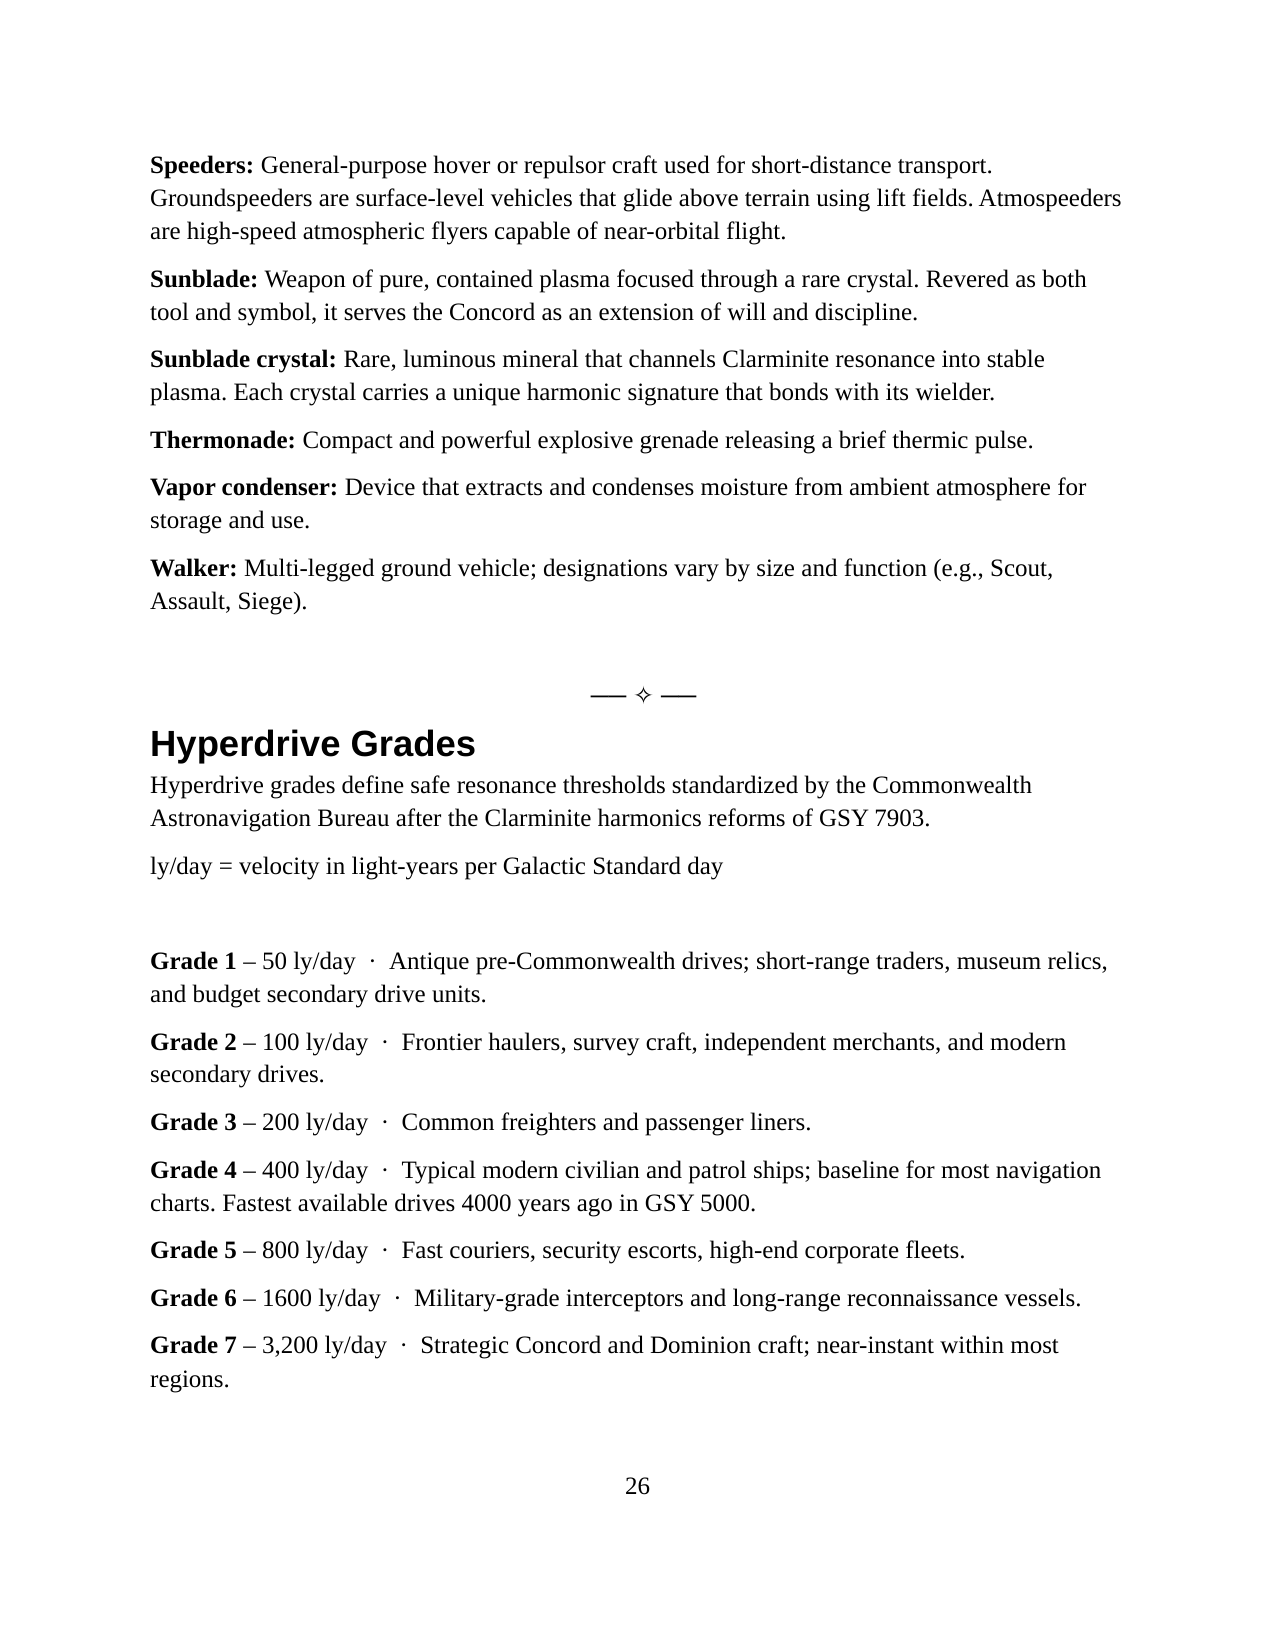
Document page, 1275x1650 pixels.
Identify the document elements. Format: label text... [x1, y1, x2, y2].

text – 800 ly/day · Fast couriers, security escorts, high-end corporate fleets. [237, 1235, 1125, 1264]
text – 1600 ly/day · Military-grade interceptors and long-range reconnaissance vessels. [237, 1283, 1125, 1312]
text – 200 ly/day · Common freighters and passenger liners. [237, 1107, 1125, 1136]
text ── ✧ ── [162, 681, 1125, 710]
text Vapor condenser: [150, 472, 338, 501]
text Grade 3 [150, 1107, 237, 1136]
text Device that extracts and condenses moisture from ambient atmosphere for storage and use. [150, 472, 1125, 534]
text Speeders: [150, 150, 254, 179]
text Hyperdrive grades define safe resonance thresholds standardized by the Commonwealth Astronavigation Bureau after the Clarminite harmonics reforms of GSY 7903. [150, 770, 1125, 832]
text Grade 2 [150, 1027, 237, 1055]
text – 400 ly/day · Typical modern civilian and patrol ships; baseline for most navigation charts. Fastest available drives 4000 years ago in GSY 5000. [150, 1155, 1125, 1217]
text Walker: [150, 553, 238, 582]
text Grade 5 [150, 1235, 237, 1264]
text Grade 7 [150, 1331, 237, 1359]
text Sunblade crystal: [150, 344, 337, 373]
text Sunblade: [150, 264, 258, 292]
text Thermonade: [150, 425, 296, 454]
text Compact and powerful explosive grenade releasing a brief thermic pulse. [296, 425, 1125, 454]
text – 100 ly/day · Frontier haulers, survey craft, independent merchants, and modern secondary drives. [150, 1027, 1125, 1088]
text Grade 6 [150, 1283, 237, 1312]
text – 50 ly/day · Antique pre-Commonwealth drives; short-range traders, museum relics, and budget secondary drive units. [150, 946, 1125, 1008]
text ly/day = velocity in light-years per Galactic Standard day [150, 851, 1125, 879]
subtitle Hyperdrive Grades [150, 722, 1125, 764]
text Grade 1 [150, 946, 237, 975]
text – 3,200 ly/day · Strategic Concord and Dominion craft; near-instant within most regions. [150, 1331, 1125, 1392]
text General-purpose hover or repulsor craft used for short-distance transport. Groundspeeders are surface-level vehicles that glide above terrain using lift fields. Atmospeeders are high-speed atmospheric flyers capable of near-orbital flight. [150, 150, 1125, 245]
text Rare, luminous mineral that channels Clarminite resonance into stable plasma. Each crystal carries a unique harmonic signature that bonds with its wielder. [150, 344, 1125, 406]
text Grade 4 [150, 1155, 237, 1183]
text Weapon of pure, contained plasma focused through a rare crystal. Revered as both tool and symbol, it serves the Concord as an extension of will and discipline. [150, 264, 1125, 325]
text Multi-legged ground vehicle; designations vary by size and function (e.g., Scout, Assault, Siege). [150, 553, 1125, 615]
